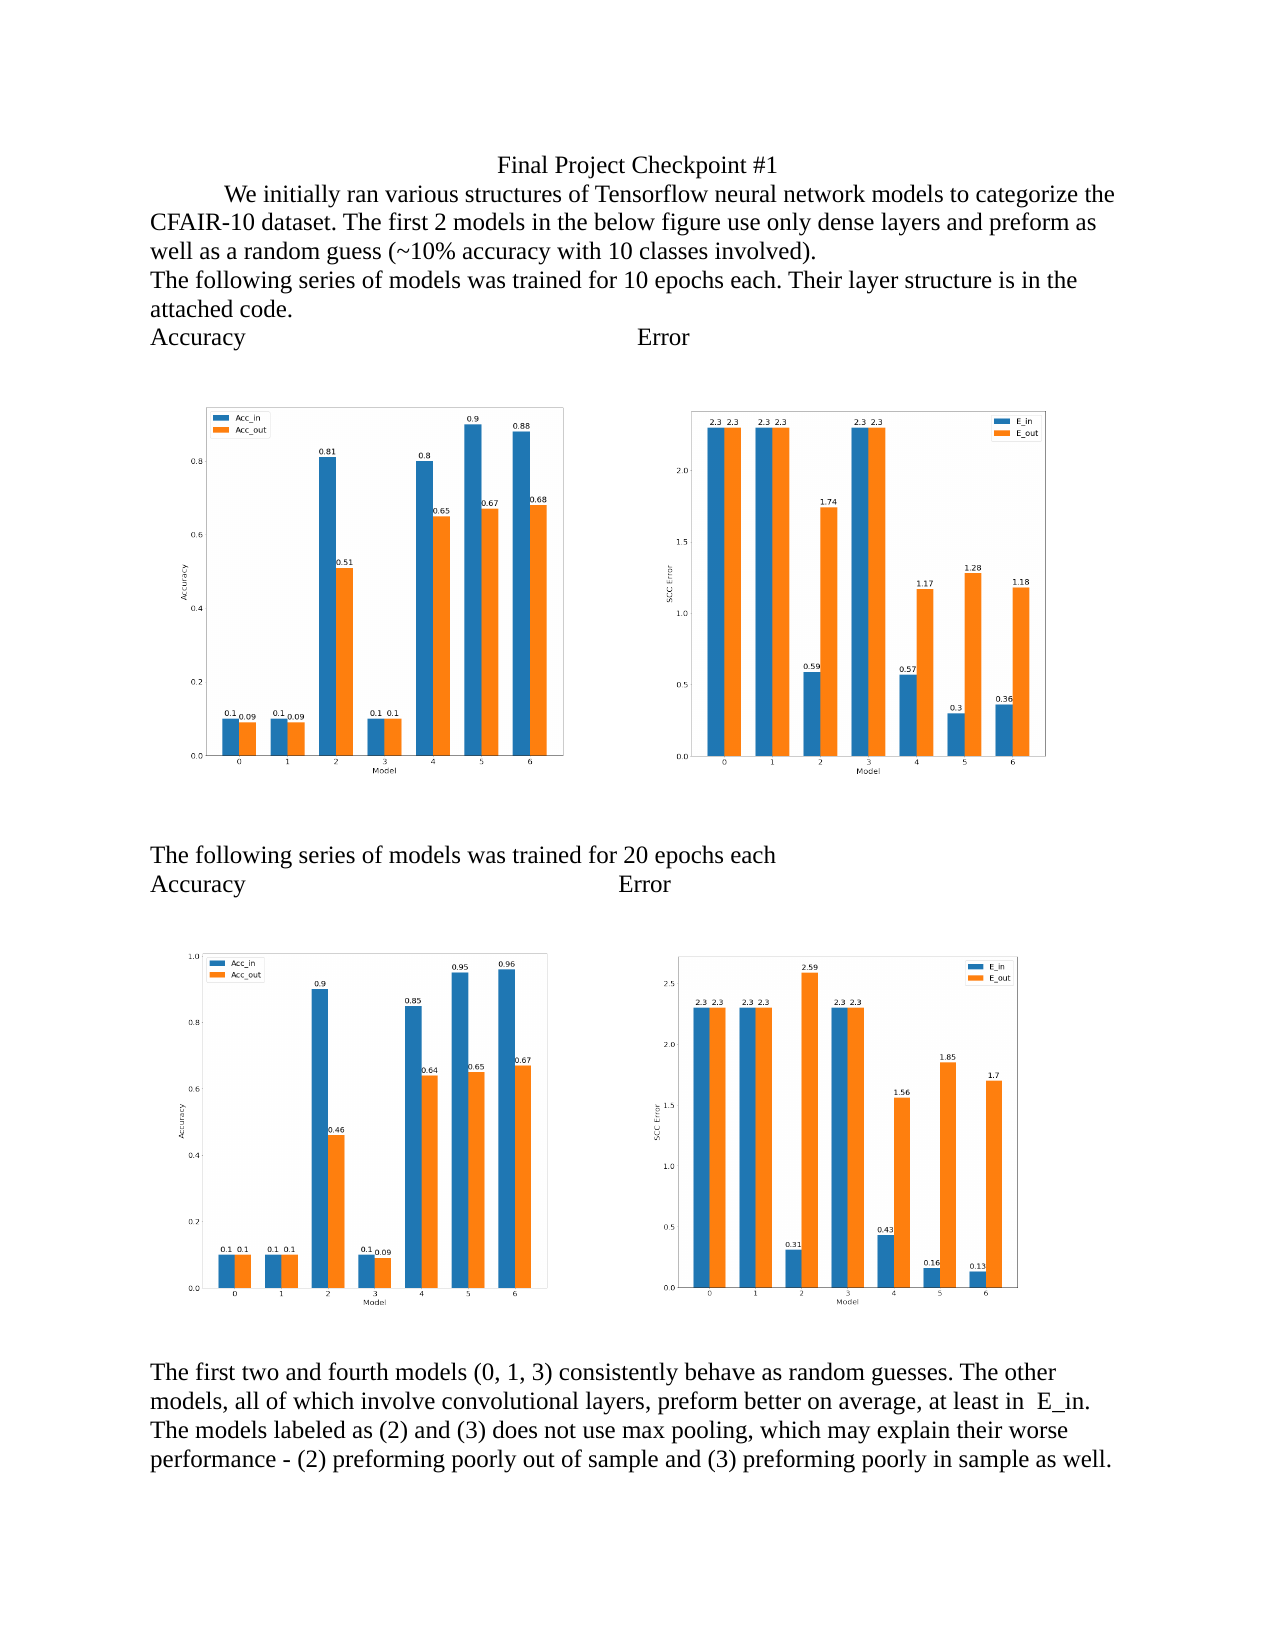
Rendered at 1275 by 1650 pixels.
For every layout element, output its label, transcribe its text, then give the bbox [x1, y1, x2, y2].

text Accuracy Error [150, 322, 1125, 351]
picture [147, 900, 591, 1343]
text The first two and fourth models (0, 1, 3) consistently behave as random guesses. The other models, all of which involve convolutional layers, preform better on average, at least in E_in. The models labeled as (2) and (3) does not use max pooling, which may explain their worse performance - (2) preforming poorly out of sample and (3) preforming poorly in sample as well. [150, 1357, 1125, 1472]
text The following series of models was trained for 10 epochs each. Their layer structure is in the attached code. [150, 265, 1125, 322]
text The following series of models was trained for 20 epochs each [150, 380, 1125, 869]
picture [148, 352, 609, 813]
text Final Project Checkpoint #1 [150, 150, 1125, 179]
text Accuracy Error [150, 869, 1125, 897]
text We initially ran various structures of Tensorflow neural network models to categorize the CFAIR-10 dataset. The first 2 models in the below figure use only dense layers and preform as well as a random guess (~10% accuracy with 10 classes involved). [150, 179, 1125, 265]
picture [634, 356, 1091, 813]
picture [623, 904, 1061, 1342]
